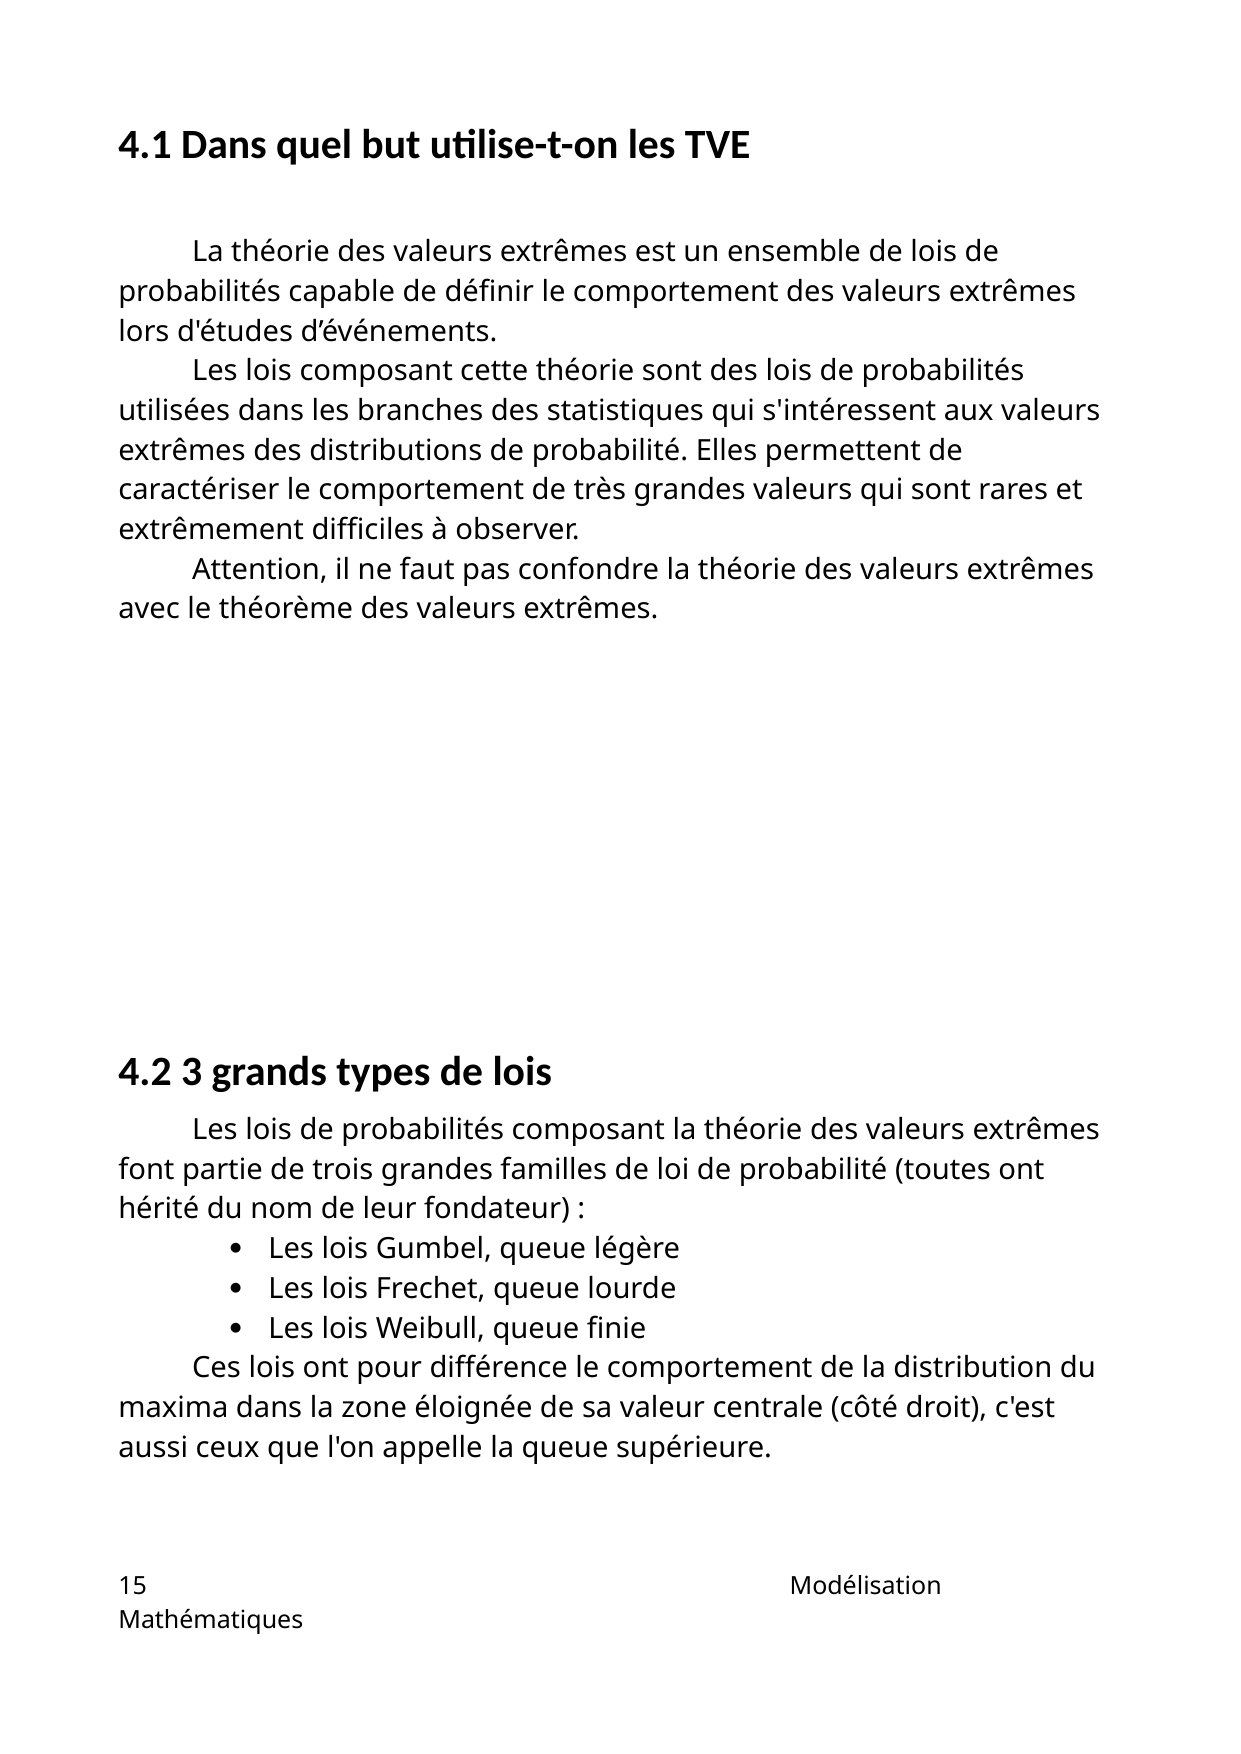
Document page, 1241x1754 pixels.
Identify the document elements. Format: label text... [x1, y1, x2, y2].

text Attention, il ne faut pas confondre la théorie des valeurs extrêmes avec le théorème des valeurs extrêmes. [118, 548, 1122, 627]
text Les lois de probabilités composant la théorie des valeurs extrêmes font partie de trois grandes familles de loi de probabilité (toutes ont hérité du nom de leur fondateur) : [118, 1108, 1122, 1227]
text Ces lois ont pour différence le comportement de la distribution du maxima dans la zone éloignée de sa valeur centrale (côté droit), c'est aussi ceux que l'on appelle la queue supérieure. [118, 1347, 1122, 1466]
text La théorie des valeurs extrêmes est un ensemble de lois de probabilités capable de définir le comportement des valeurs extrêmes lors d'études d’événements. [118, 231, 1122, 349]
subtitle 4.2 3 grands types de lois [118, 1045, 1122, 1096]
list Les lois Frechet, queue lourde [231, 1267, 1122, 1307]
list Les lois Weibull, queue finie [231, 1307, 1122, 1347]
list Les lois Gumbel, queue légère [231, 1227, 1122, 1267]
text Les lois composant cette théorie sont des lois de probabilités utilisées dans les branches des statistiques qui s'intéressent aux valeurs extrêmes des distributions de probabilité. Elles permettent de caractériser le comportement de très grandes valeurs qui sont rares et extrêmement difficiles à observer. [118, 349, 1122, 548]
subtitle 4.1 Dans quel but utilise-t-on les TVE [118, 118, 1122, 169]
